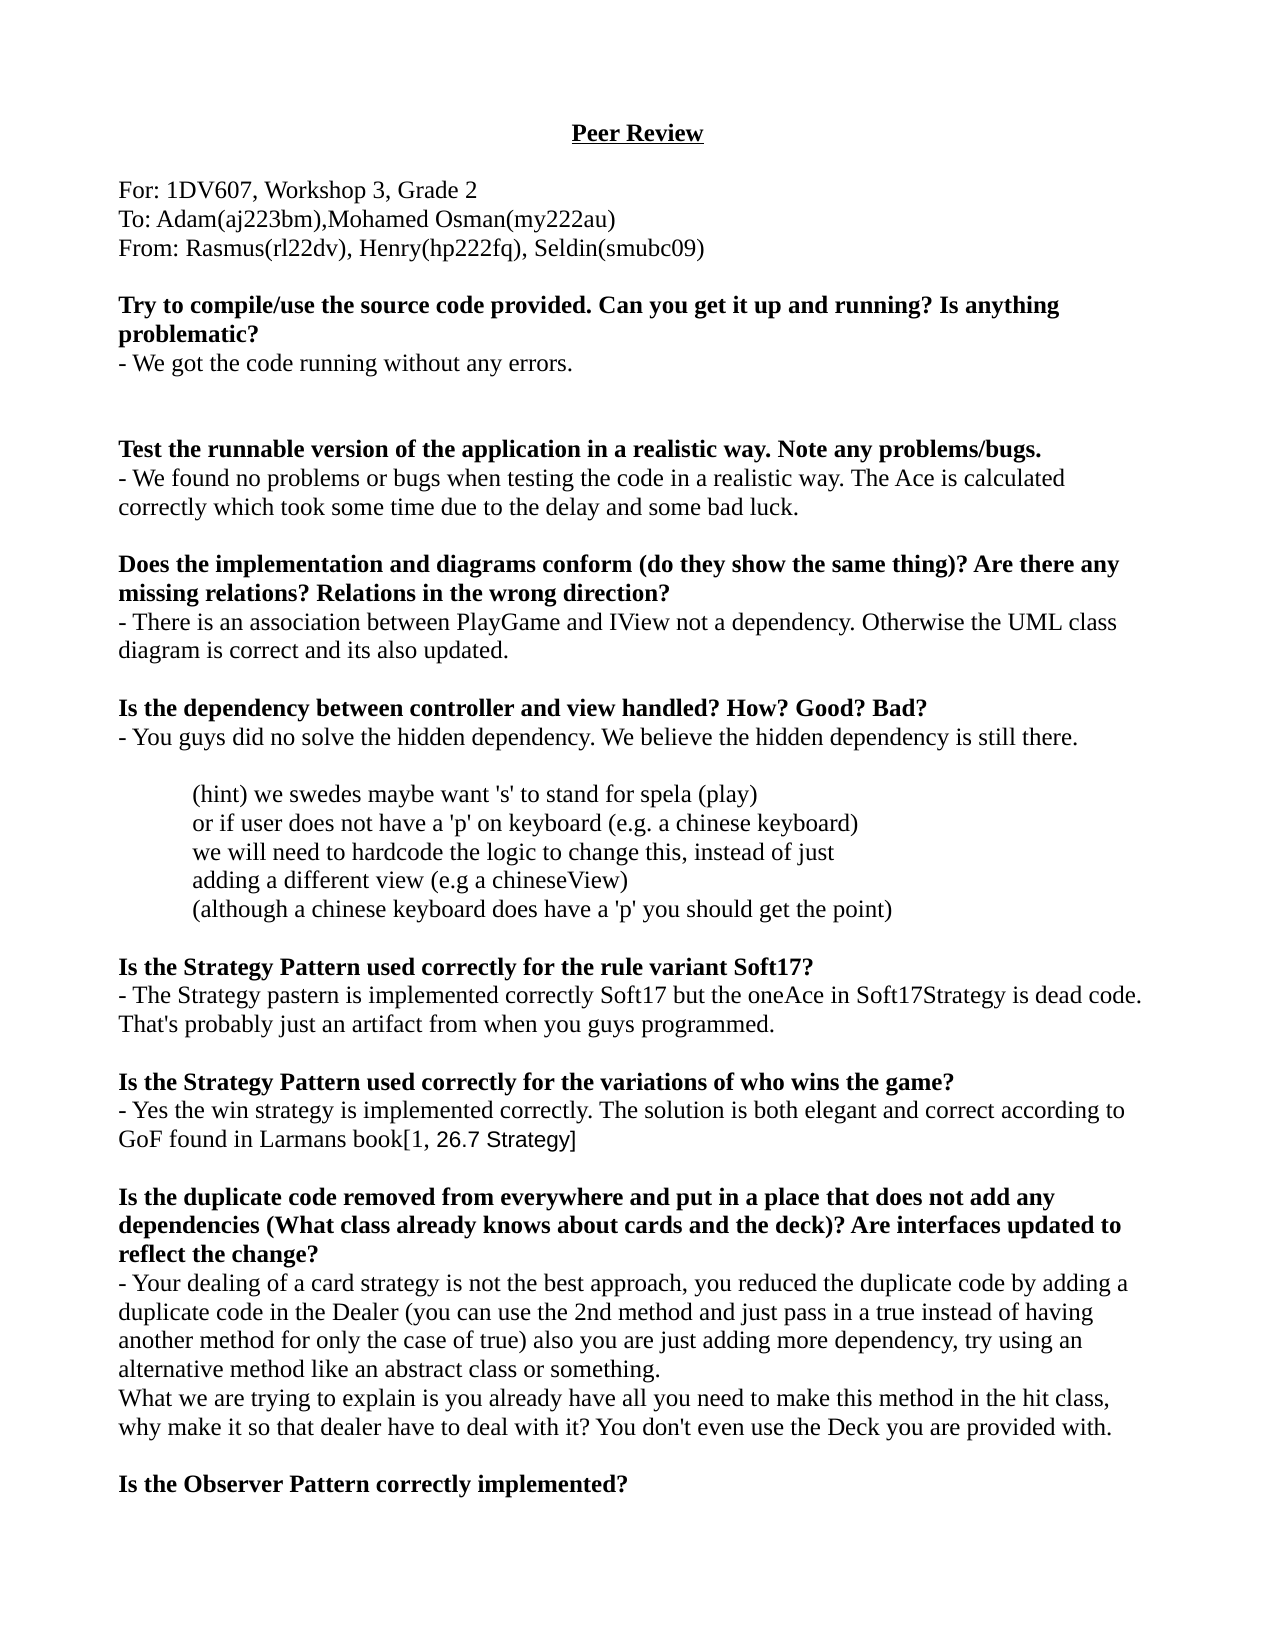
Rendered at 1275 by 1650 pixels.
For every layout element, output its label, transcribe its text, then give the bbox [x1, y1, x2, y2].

text adding a different view (e.g a chineseView) [118, 866, 1157, 894]
text - We got the code running without any errors. [118, 348, 1157, 377]
text or if user does not have a 'p' on keyboard (e.g. a chinese keyboard) [118, 808, 1157, 837]
text - There is an association between PlayGame and IView not a dependency. Otherwise the UML class diagram is correct and its also updated. [118, 607, 1157, 664]
text Is the Strategy Pattern used correctly for the rule variant Soft17? [118, 952, 1157, 981]
text - We found no problems or bugs when testing the code in a realistic way. The Ace is calculated correctly which took some time due to the delay and some bad luck. [118, 463, 1157, 521]
text (hint) we swedes maybe want 's' to stand for spela (play) [118, 779, 1157, 808]
text - Yes the win strategy is implemented correctly. The solution is both elegant and correct according to GoF found in Larmans book[1, 26.7 Strategy] [118, 1096, 1157, 1153]
text Does the implementation and diagrams conform (do they show the same thing)? Are there any missing relations? Relations in the wrong direction? [118, 549, 1157, 607]
text Is the Observer Pattern correctly implemented? [118, 1469, 1157, 1498]
text For: 1DV607, Workshop 3, Grade 2 [118, 176, 1157, 204]
text (although a chinese keyboard does have a 'p' you should get the point) [118, 894, 1157, 923]
text we will need to hardcode the logic to change this, instead of just [118, 837, 1157, 866]
text Is the duplicate code removed from everywhere and put in a place that does not add any dependencies (What class already knows about cards and the deck)? Are interfaces updated to reflect the change? [118, 1182, 1157, 1268]
text What we are trying to explain is you already have all you need to make this method in the hit class, why make it so that dealer have to deal with it? You don't even use the Deck you are provided with. [118, 1383, 1157, 1441]
text - Your dealing of a card strategy is not the best approach, you reduced the duplicate code by adding a duplicate code in the Dealer (you can use the 2nd method and just pass in a true instead of having another method for only the case of true) also you are just adding more dependency, try using an alternative method like an abstract class or something. [118, 1268, 1157, 1383]
text Is the Strategy Pattern used correctly for the variations of who wins the game? [118, 1067, 1157, 1096]
text - The Strategy pastern is implemented correctly Soft17 but the oneAce in Soft17Strategy is dead code. That's probably just an artifact from when you guys programmed. [118, 981, 1157, 1038]
text Is the dependency between controller and view handled? How? Good? Bad? [118, 693, 1157, 722]
text From: Rasmus(rl22dv), Henry(hp222fq), Seldin(smubc09) [118, 233, 1157, 262]
text Try to compile/use the source code provided. Can you get it up and running? Is anything problematic? [118, 291, 1157, 348]
text - You guys did no solve the hidden dependency. We believe the hidden dependency is still there. [118, 722, 1157, 751]
text Peer Review [118, 118, 1157, 147]
text Test the runnable version of the application in a realistic way. Note any problems/bugs. [118, 434, 1157, 463]
text To: Adam(aj223bm),Mohamed Osman(my222au) [118, 204, 1157, 233]
